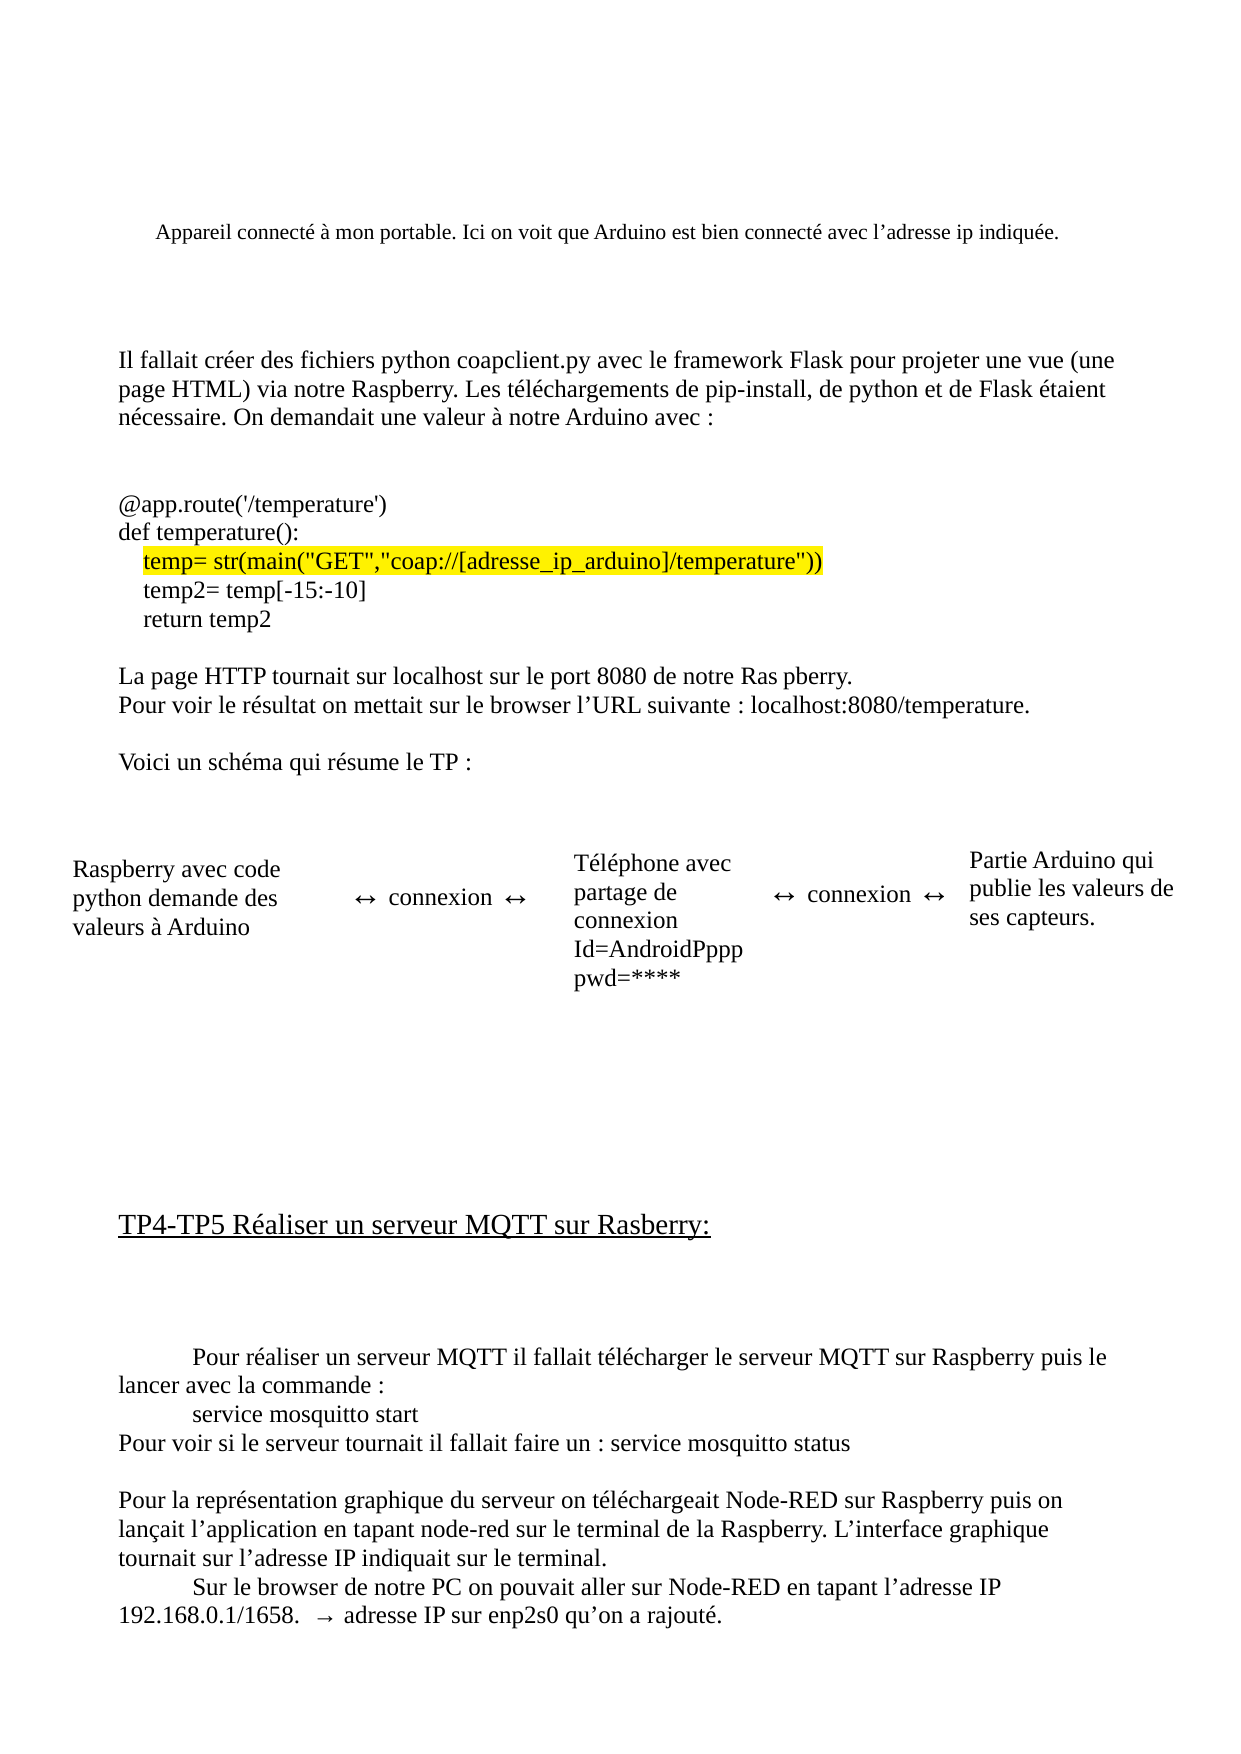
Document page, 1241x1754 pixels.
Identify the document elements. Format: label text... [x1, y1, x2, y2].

text service mosquitto start [118, 1399, 1122, 1428]
text Pour voir le résultat on mettait sur le browser l’URL suivante : localhost:8080/temperature. [118, 690, 1122, 719]
text Il fallait créer des fichiers python coapclient.py avec le framework Flask pour projeter une vue (une page HTML) via notre Raspberry. Les téléchargements de pip-install, de python et de Flask étaient nécessaire. On demandait une valeur à notre Arduino avec : [118, 345, 1122, 431]
text temp2= temp[-15:-10] [118, 575, 1122, 604]
text @app.route('/temperature') [118, 489, 1122, 517]
text temp= str(main("GET","coap://[adresse_ip_arduino]/temperature")) [118, 546, 1122, 575]
text Sur le browser de notre PC on pouvait aller sur Node-RED en tapant l’adresse IP 192.168.0.1/1658. → adresse IP sur enp2s0 qu’on a rajouté. [118, 1572, 1122, 1629]
text Pour réaliser un serveur MQTT il fallait télécharger le serveur MQTT sur Raspberry puis le lancer avec la commande : [118, 1342, 1122, 1399]
text Appareil connecté à mon portable. Ici on voit que Arduino est bien connecté avec l’adresse ip indiquée. [118, 219, 1122, 244]
text Voici un schéma qui résume le TP : [118, 747, 1122, 776]
text La page HTTP tournait sur localhost sur le port 8080 de notre Ras pberry. [118, 661, 1122, 690]
text def temperature(): [118, 517, 1122, 546]
text Pour la représentation graphique du serveur on téléchargeait Node-RED sur Raspberry puis on lançait l’application en tapant node-red sur le terminal de la Raspberry. L’interface graphique tournait sur l’adresse IP indiquait sur le terminal. [118, 1485, 1122, 1572]
text Pour voir si le serveur tournait il fallait faire un : service mosquitto status [118, 1428, 1122, 1457]
text return temp2 [118, 604, 1122, 632]
text TP4-TP5 Réaliser un serveur MQTT sur Rasberry: [118, 1207, 1122, 1241]
